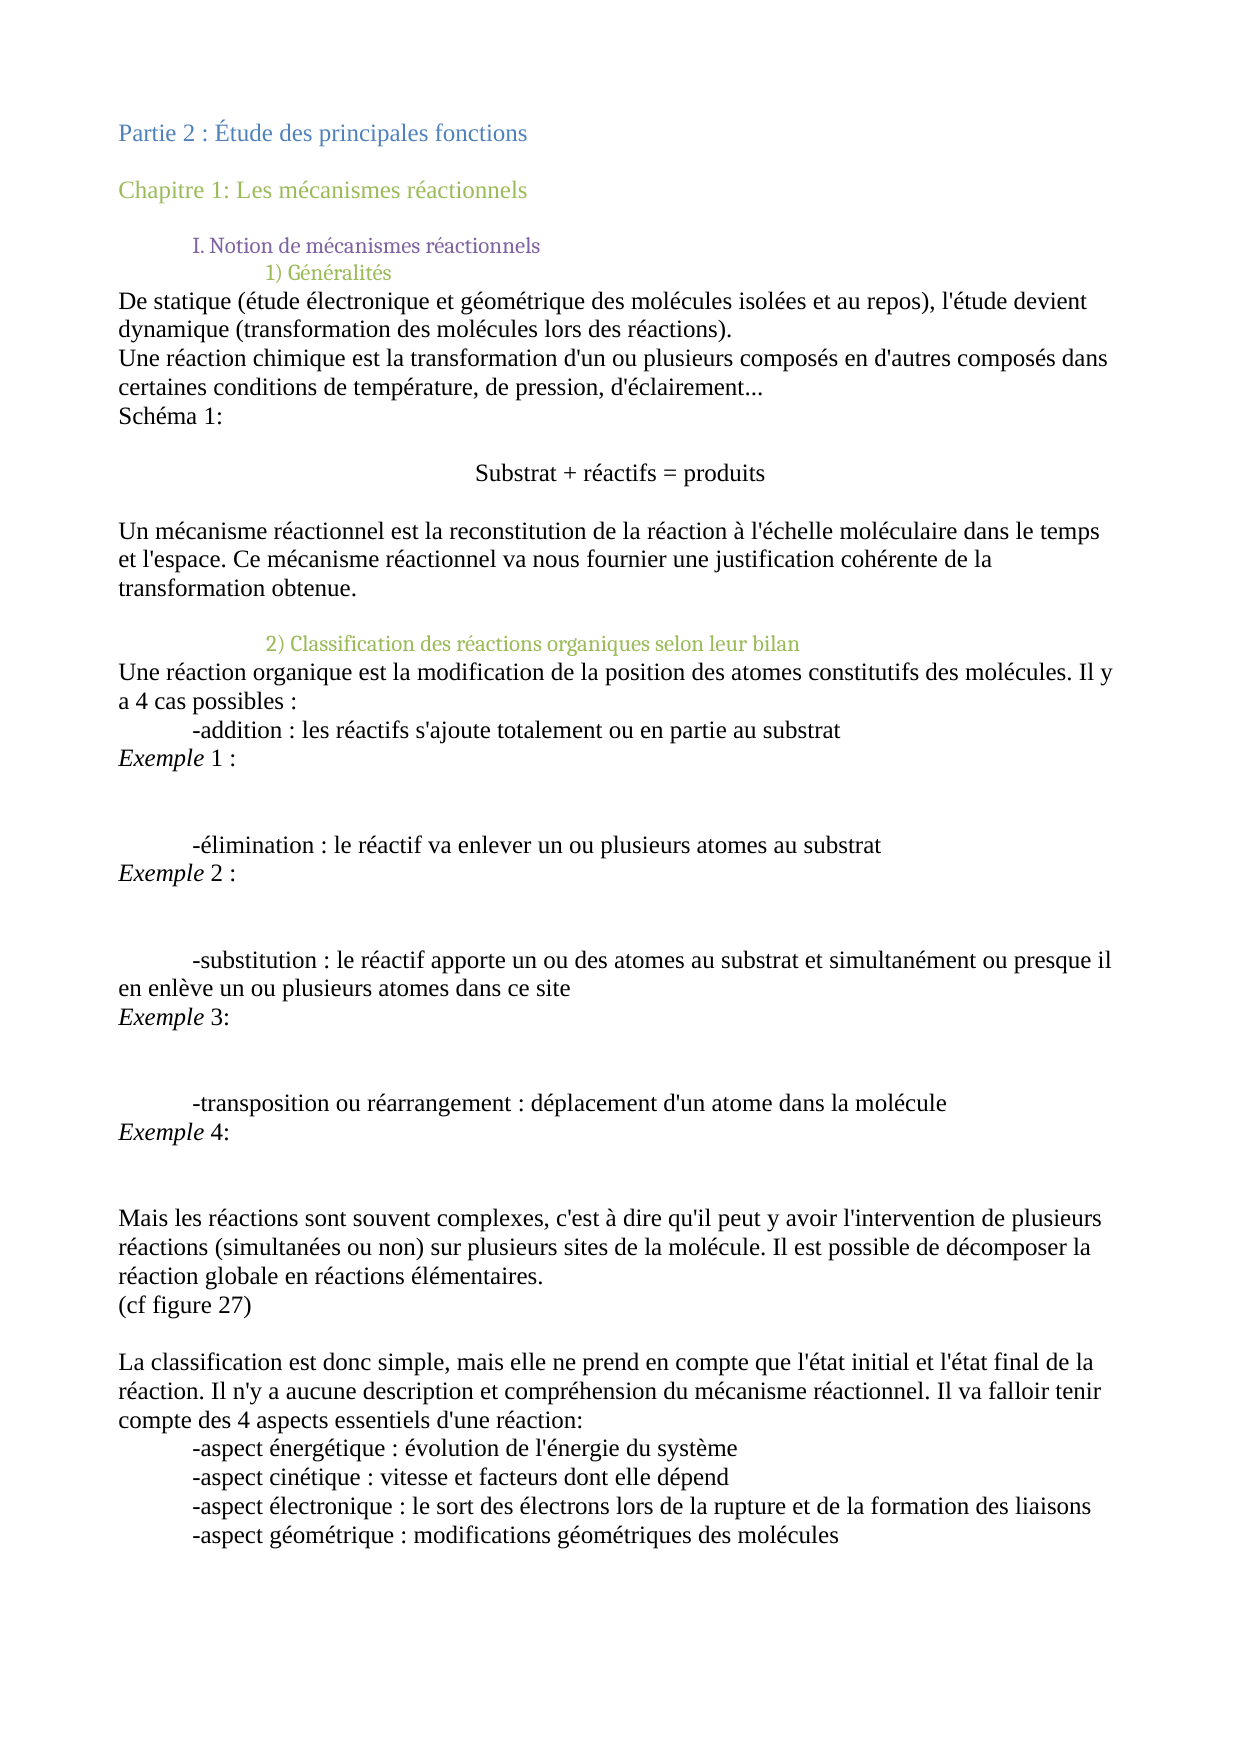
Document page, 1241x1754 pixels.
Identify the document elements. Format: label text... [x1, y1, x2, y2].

text Un mécanisme réactionnel est la reconstitution de la réaction à l'échelle moléculaire dans le temps et l'espace. Ce mécanisme réactionnel va nous fournier une justification cohérente de la transformation obtenue. [118, 516, 1122, 602]
text Exemple 3: [118, 1002, 1122, 1031]
subtitle 1) Généralités [192, 259, 1122, 286]
text Exemple 2 : [118, 858, 1122, 887]
text Exemple 1 : [118, 743, 1122, 772]
text Partie 2 : Étude des principales fonctions [118, 118, 1122, 147]
subtitle I. Notion de mécanismes réactionnels [118, 233, 1122, 259]
text (cf figure 27) [118, 1290, 1122, 1318]
text -substitution : le réactif apporte un ou des atomes au substrat et simultanément ou presque il en enlève un ou plusieurs atomes dans ce site [118, 945, 1122, 1002]
text -aspect électronique : le sort des électrons lors de la rupture et de la formation des liaisons [118, 1491, 1122, 1520]
subtitle 2) Classification des réactions organiques selon leur bilan [192, 631, 1122, 657]
text Une réaction chimique est la transformation d'un ou plusieurs composés en d'autres composés dans certaines conditions de température, de pression, d'éclairement... [118, 343, 1122, 401]
text Exemple 4: [118, 1117, 1122, 1146]
text La classification est donc simple, mais elle ne prend en compte que l'état initial et l'état final de la réaction. Il n'y a aucune description et compréhension du mécanisme réactionnel. Il va falloir tenir compte des 4 aspects essentiels d'une réaction: [118, 1347, 1122, 1433]
text Une réaction organique est la modification de la position des atomes constitutifs des molécules. Il y a 4 cas possibles : [118, 657, 1122, 715]
text -aspect énergétique : évolution de l'énergie du système [118, 1433, 1122, 1462]
text De statique (étude électronique et géométrique des molécules isolées et au repos), l'étude devient dynamique (transformation des molécules lors des réactions). [118, 286, 1122, 343]
text -aspect cinétique : vitesse et facteurs dont elle dépend [118, 1462, 1122, 1491]
text -addition : les réactifs s'ajoute totalement ou en partie au substrat [118, 715, 1122, 743]
text -transposition ou réarrangement : déplacement d'un atome dans la molécule [118, 1088, 1122, 1117]
text Chapitre 1: Les mécanismes réactionnels [118, 176, 1122, 204]
text Substrat + réactifs = produits [118, 458, 1122, 487]
text Schéma 1: [118, 401, 1122, 429]
text -aspect géométrique : modifications géométriques des molécules [118, 1520, 1122, 1548]
text -élimination : le réactif va enlever un ou plusieurs atomes au substrat [118, 830, 1122, 858]
text Mais les réactions sont souvent complexes, c'est à dire qu'il peut y avoir l'intervention de plusieurs réactions (simultanées ou non) sur plusieurs sites de la molécule. Il est possible de décomposer la réaction globale en réactions élémentaires. [118, 1203, 1122, 1290]
